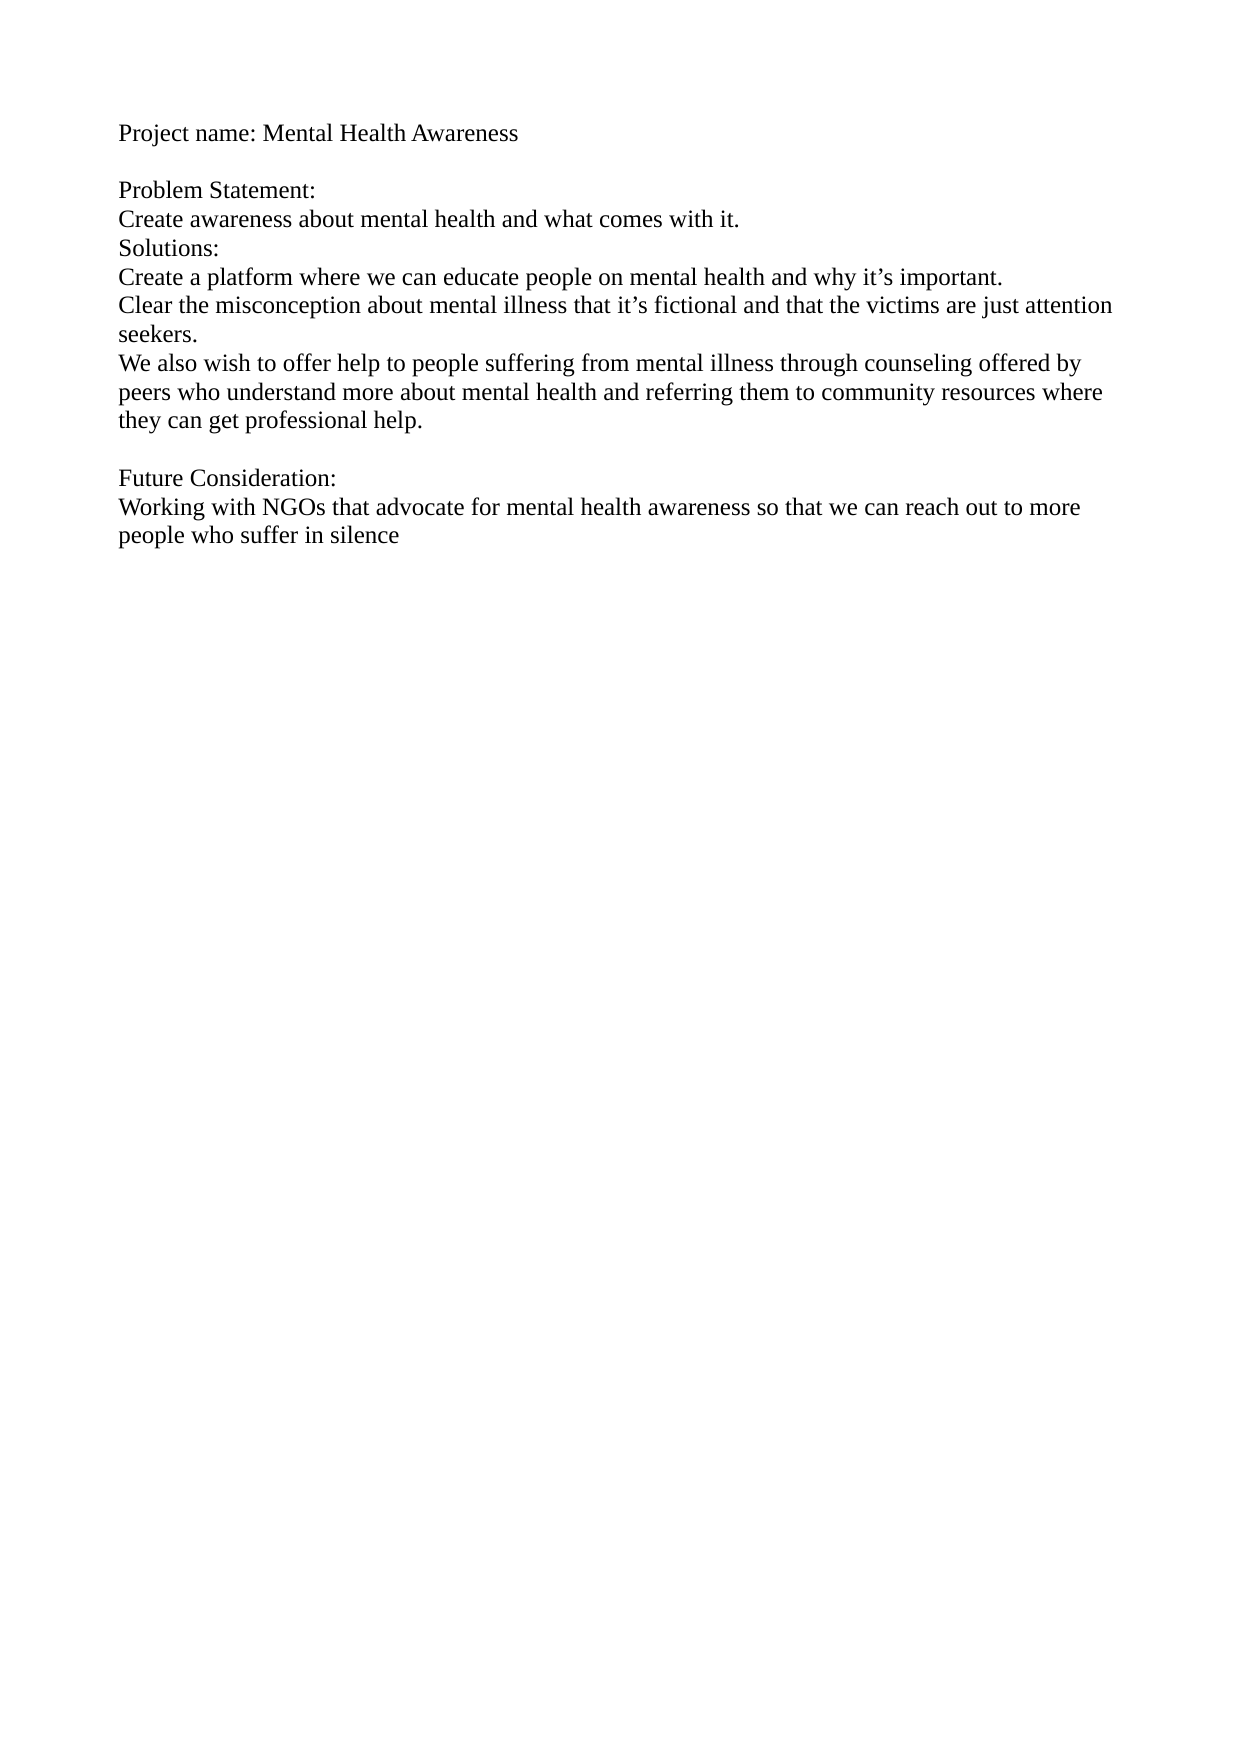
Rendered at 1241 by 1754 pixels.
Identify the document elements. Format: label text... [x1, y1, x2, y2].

text Clear the misconception about mental illness that it’s fictional and that the victims are just attention seekers. [118, 291, 1122, 348]
text Create a platform where we can educate people on mental health and why it’s important. [118, 262, 1122, 291]
text Problem Statement: [118, 176, 1122, 204]
text Project name: Mental Health Awareness [118, 118, 1122, 147]
text We also wish to offer help to people suffering from mental illness through counseling offered by peers who understand more about mental health and referring them to community resources where they can get professional help. [118, 348, 1122, 434]
text Working with NGOs that advocate for mental health awareness so that we can reach out to more people who suffer in silence [118, 492, 1122, 549]
text Create awareness about mental health and what comes with it. [118, 204, 1122, 233]
text Solutions: [118, 233, 1122, 262]
text Future Consideration: [118, 463, 1122, 492]
